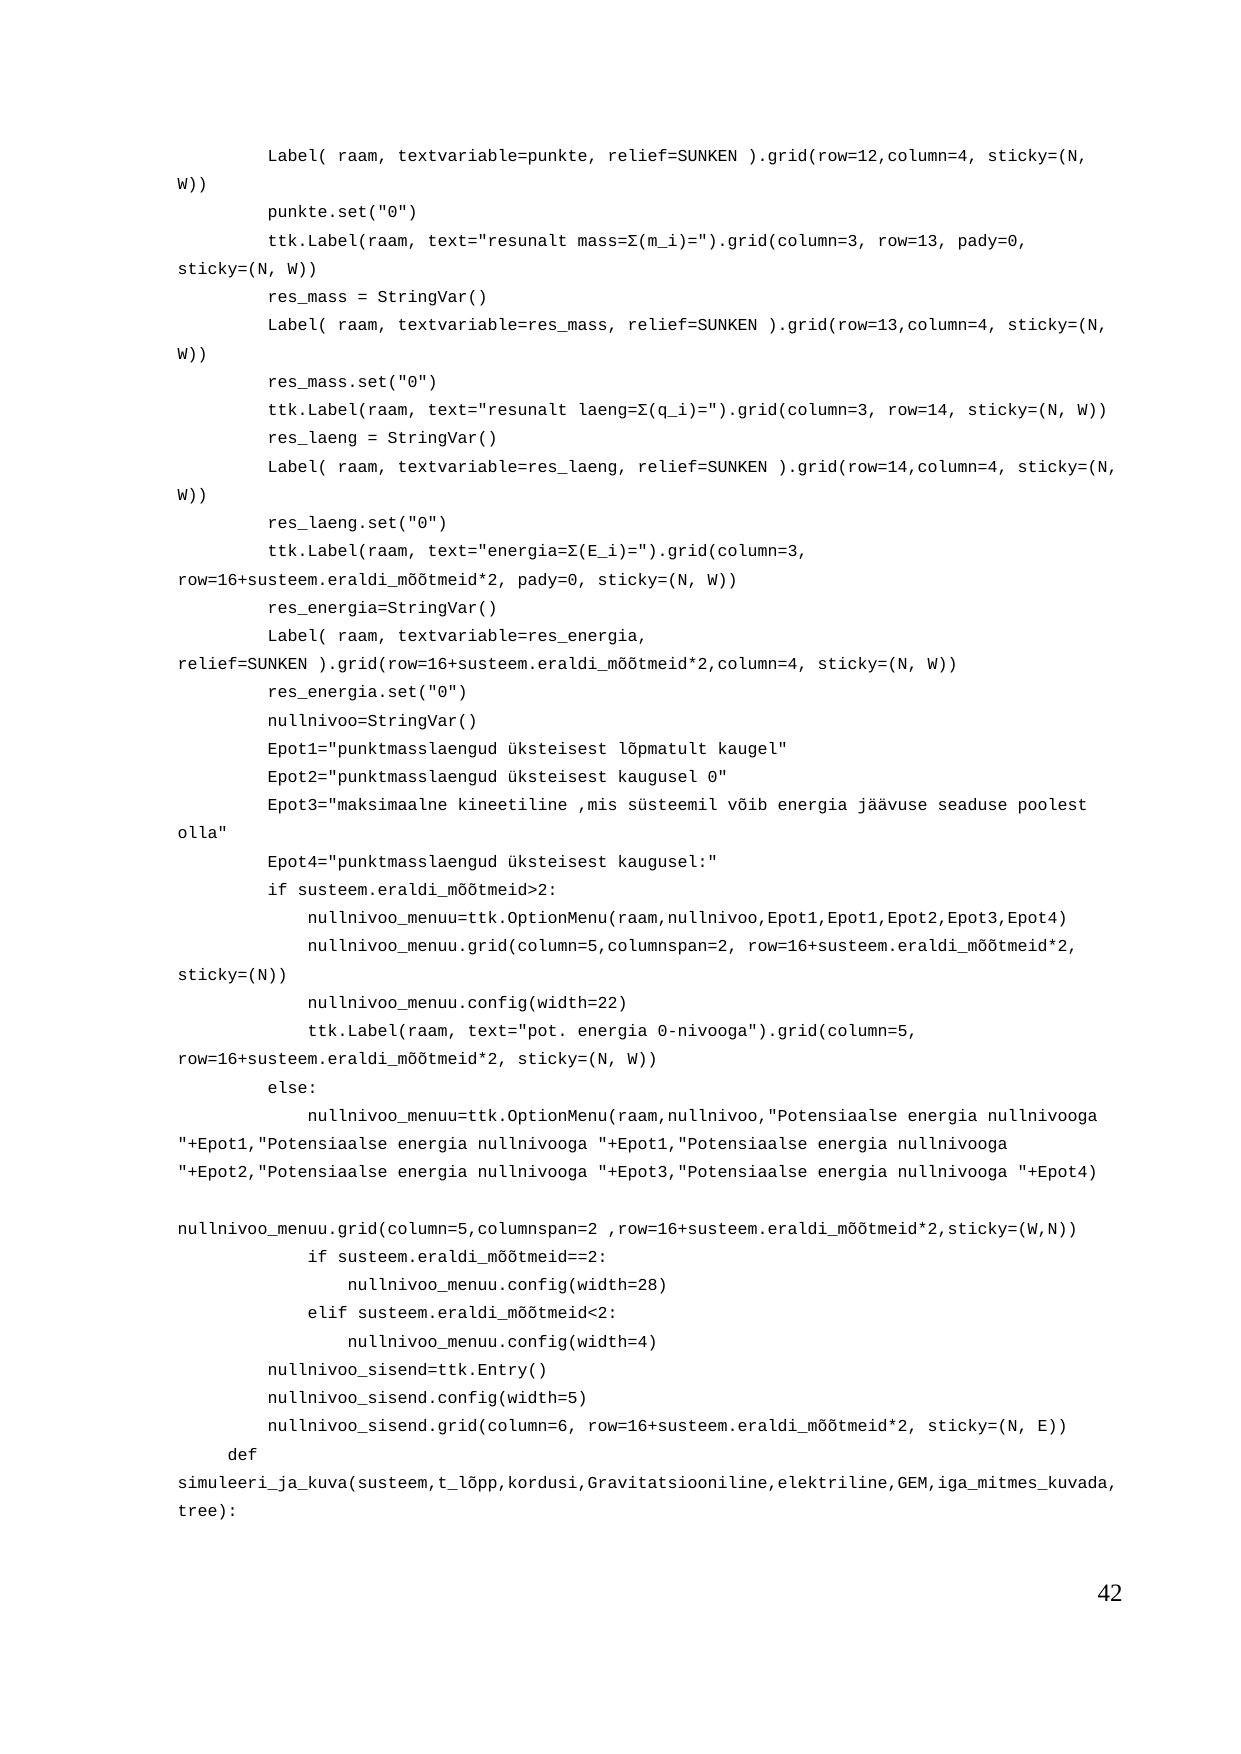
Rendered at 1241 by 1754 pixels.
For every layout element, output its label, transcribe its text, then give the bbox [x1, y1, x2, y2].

text nullnivoo_sisend=ttk.Entry() [177, 1361, 1122, 1380]
text res_laeng.set("0") [177, 514, 1122, 533]
text Epot2="punktmasslaengud üksteisest kaugusel 0" [177, 769, 1122, 787]
text nullnivoo_menuu=ttk.OptionMenu(raam,nullnivoo,"Potensiaalse energia nullnivooga "+Epot1,"Potensiaalse energia nullnivooga "+Epot1,"Potensiaalse energia nullnivooga "+Epot2,"Potensiaalse energia nullnivooga "+Epot3,"Potensiaalse energia nullnivooga "+Epot4) [177, 1107, 1122, 1183]
text ttk.Label(raam, text="resunalt laeng=Σ(q_i)=").grid(column=3, row=14, sticky=(N, W)) [177, 402, 1122, 421]
text Epot4="punktmasslaengud üksteisest kaugusel:" [177, 853, 1122, 872]
text def simuleeri_ja_kuva(susteem,t_lõpp,kordusi,Gravitatsiooniline,elektriline,GEM,iga_mitmes_kuvada,tree): [177, 1446, 1122, 1521]
text nullnivoo_menuu=ttk.OptionMenu(raam,nullnivoo,Epot1,Epot1,Epot2,Epot3,Epot4) [177, 910, 1122, 929]
text nullnivoo_sisend.grid(column=6, row=16+susteem.eraldi_mõõtmeid*2, sticky=(N, E)) [177, 1418, 1122, 1437]
text ttk.Label(raam, text="energia=Σ(E_i)=").grid(column=3, row=16+susteem.eraldi_mõõtmeid*2, pady=0, sticky=(N, W)) [177, 543, 1122, 590]
text ttk.Label(raam, text="resunalt mass=Σ(m_i)=").grid(column=3, row=13, pady=0, sticky=(N, W)) [177, 232, 1122, 279]
text if susteem.eraldi_mõõtmeid>2: [177, 882, 1122, 900]
text nullnivoo_sisend.config(width=5) [177, 1390, 1122, 1408]
text Label( raam, textvariable=res_laeng, relief=SUNKEN ).grid(row=14,column=4, sticky=(N, W)) [177, 458, 1122, 505]
text else: [177, 1079, 1122, 1098]
text res_laeng = StringVar() [177, 430, 1122, 449]
text elif susteem.eraldi_mõõtmeid<2: [177, 1305, 1122, 1324]
text res_mass.set("0") [177, 373, 1122, 392]
text nullnivoo_menuu.grid(column=5,columnspan=2, row=16+susteem.eraldi_mõõtmeid*2, sticky=(N)) [177, 938, 1122, 985]
text Label( raam, textvariable=punkte, relief=SUNKEN ).grid(row=12,column=4, sticky=(N, W)) [177, 148, 1122, 195]
text nullnivoo_menuu.config(width=4) [177, 1333, 1122, 1352]
text res_energia.set("0") [177, 684, 1122, 703]
text nullnivoo=StringVar() [177, 712, 1122, 731]
text nullnivoo_menuu.config(width=22) [177, 994, 1122, 1013]
text ttk.Label(raam, text="pot. energia 0-nivooga").grid(column=5, row=16+susteem.eraldi_mõõtmeid*2, sticky=(N, W)) [177, 1023, 1122, 1070]
text res_energia=StringVar() [177, 599, 1122, 618]
text nullnivoo_menuu.config(width=28) [177, 1277, 1122, 1296]
text Label( raam, textvariable=res_mass, relief=SUNKEN ).grid(row=13,column=4, sticky=(N, W)) [177, 317, 1122, 364]
text Label( raam, textvariable=res_energia, relief=SUNKEN ).grid(row=16+susteem.eraldi_mõõtmeid*2,column=4, sticky=(N, W)) [177, 627, 1122, 674]
text punkte.set("0") [177, 204, 1122, 223]
text Epot1="punktmasslaengud üksteisest lõpmatult kaugel" [177, 740, 1122, 759]
text nullnivoo_menuu.grid(column=5,columnspan=2 ,row=16+susteem.eraldi_mõõtmeid*2,sticky=(W,N)) [177, 1192, 1122, 1239]
text res_mass = StringVar() [177, 289, 1122, 308]
text if susteem.eraldi_mõõtmeid==2: [177, 1248, 1122, 1267]
text Epot3="maksimaalne kineetiline ,mis süsteemil võib energia jäävuse seaduse poolest olla" [177, 797, 1122, 844]
